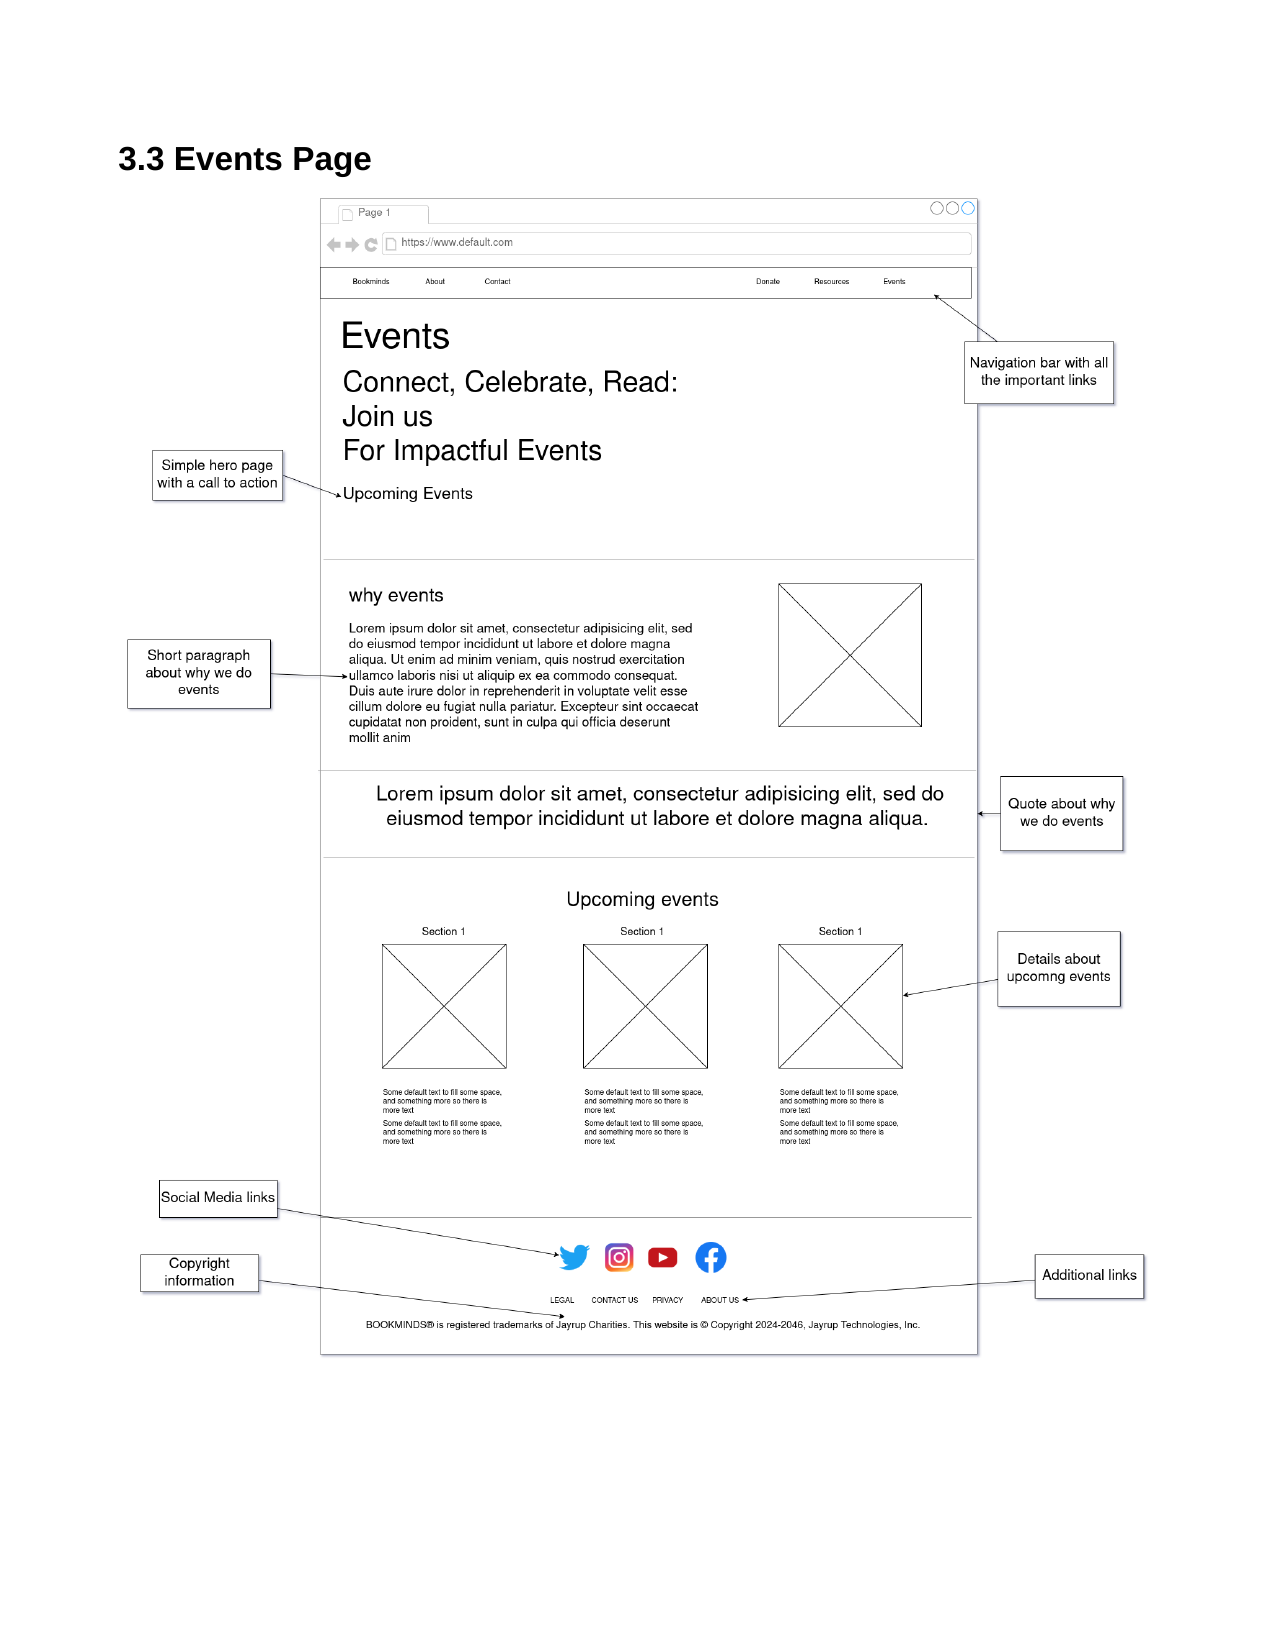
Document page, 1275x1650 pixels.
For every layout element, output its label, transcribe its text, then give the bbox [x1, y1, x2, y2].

picture [121, 192, 1154, 1364]
subtitle 3.3 Events Page [118, 139, 1157, 177]
